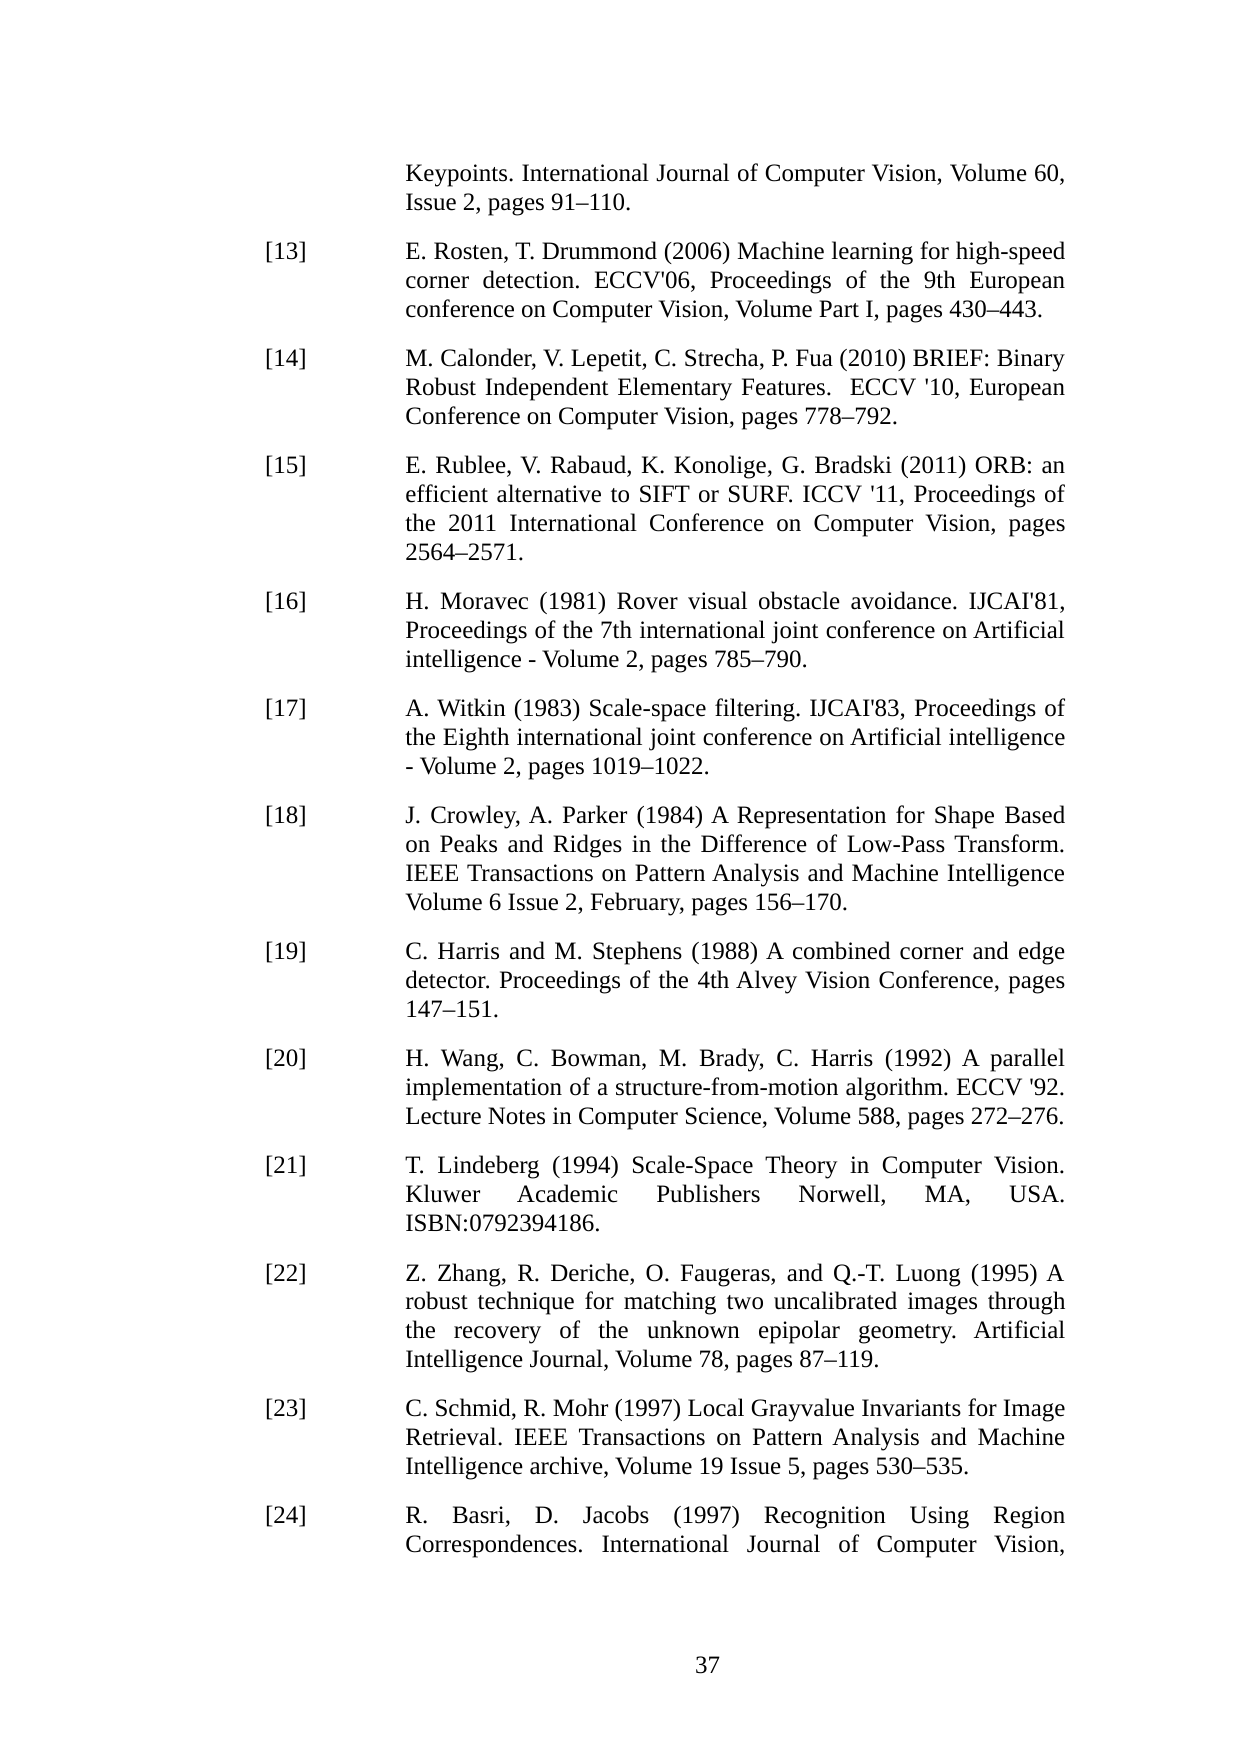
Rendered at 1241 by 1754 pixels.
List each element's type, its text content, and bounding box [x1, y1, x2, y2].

table_cell [254, 148, 395, 226]
table_cell R. Basri, D. Jacobs (1997) Recognition Using Region Correspondences. International Journal of Computer Vision, [395, 1490, 1076, 1568]
table_cell A. Witkin (1983) Scale-space filtering. IJCAI'83, Proceedings of the Eighth international joint conference on Artificial intelligence - Volume 2, pages 1019–1022. [395, 683, 1076, 790]
table_cell [17] [254, 683, 395, 790]
table_cell E. Rublee, V. Rabaud, K. Konolige, G. Bradski (2011) ORB: an efficient alternative to SIFT or SURF. ICCV '11, Proceedings of the 2011 International Conference on Computer Vision, pages 2564–2571. [395, 440, 1076, 576]
table_cell [15] [254, 440, 395, 576]
table_cell [22] [254, 1247, 395, 1383]
table_cell [14] [254, 333, 395, 440]
table_cell Z. Zhang, R. Deriche, O. Faugeras, and Q.-T. Luong (1995) A robust technique for matching two uncalibrated images through the recovery of the unknown epipolar geometry. Artificial Intelligence Journal, Volume 78, pages 87–119. [395, 1247, 1076, 1383]
table_cell M. Calonder, V. Lepetit, C. Strecha, P. Fua (2010) BRIEF: Binary Robust Independent Elementary Features. ECCV '10, European Conference on Computer Vision, pages 778–792. [395, 333, 1076, 440]
table_cell Keypoints. International Journal of Computer Vision, Volume 60, Issue 2, pages 91–110. [395, 148, 1076, 226]
table_cell [20] [254, 1033, 395, 1140]
table_cell H. Wang, C. Bowman, M. Brady, C. Harris (1992) A parallel implementation of a structure-from-motion algorithm. ECCV '92. Lecture Notes in Computer Science, Volume 588, pages 272–276. [395, 1033, 1076, 1140]
table_cell C. Schmid, R. Mohr (1997) Local Grayvalue Invariants for Image Retrieval. IEEE Transactions on Pattern Analysis and Machine Intelligence archive, Volume 19 Issue 5, pages 530–535. [395, 1383, 1076, 1490]
table_cell [13] [254, 226, 395, 333]
table_cell [16] [254, 576, 395, 683]
table_cell [21] [254, 1140, 395, 1247]
table_cell [23] [254, 1383, 395, 1490]
table_cell C. Harris and M. Stephens (1988) A combined corner and edge detector. Proceedings of the 4th Alvey Vision Conference, pages 147–151. [395, 926, 1076, 1033]
table_cell T. Lindeberg (1994) Scale-Space Theory in Computer Vision. Kluwer Academic Publishers Norwell, MA, USA. ISBN:0792394186. [395, 1140, 1076, 1247]
table_cell [19] [254, 926, 395, 1033]
table_cell E. Rosten, T. Drummond (2006) Machine learning for high-speed corner detection. ECCV'06, Proceedings of the 9th European conference on Computer Vision, Volume Part I, pages 430–443. [395, 226, 1076, 333]
table_cell H. Moravec (1981) Rover visual obstacle avoidance. IJCAI'81, Proceedings of the 7th international joint conference on Artificial intelligence - Volume 2, pages 785–790. [395, 576, 1076, 683]
table_cell [18] [254, 790, 395, 926]
table_cell [24] [254, 1490, 395, 1568]
table_cell J. Crowley, A. Parker (1984) A Representation for Shape Based on Peaks and Ridges in the Difference of Low-Pass Transform. IEEE Transactions on Pattern Analysis and Machine Intelligence Volume 6 Issue 2, February, pages 156–170. [395, 790, 1076, 926]
